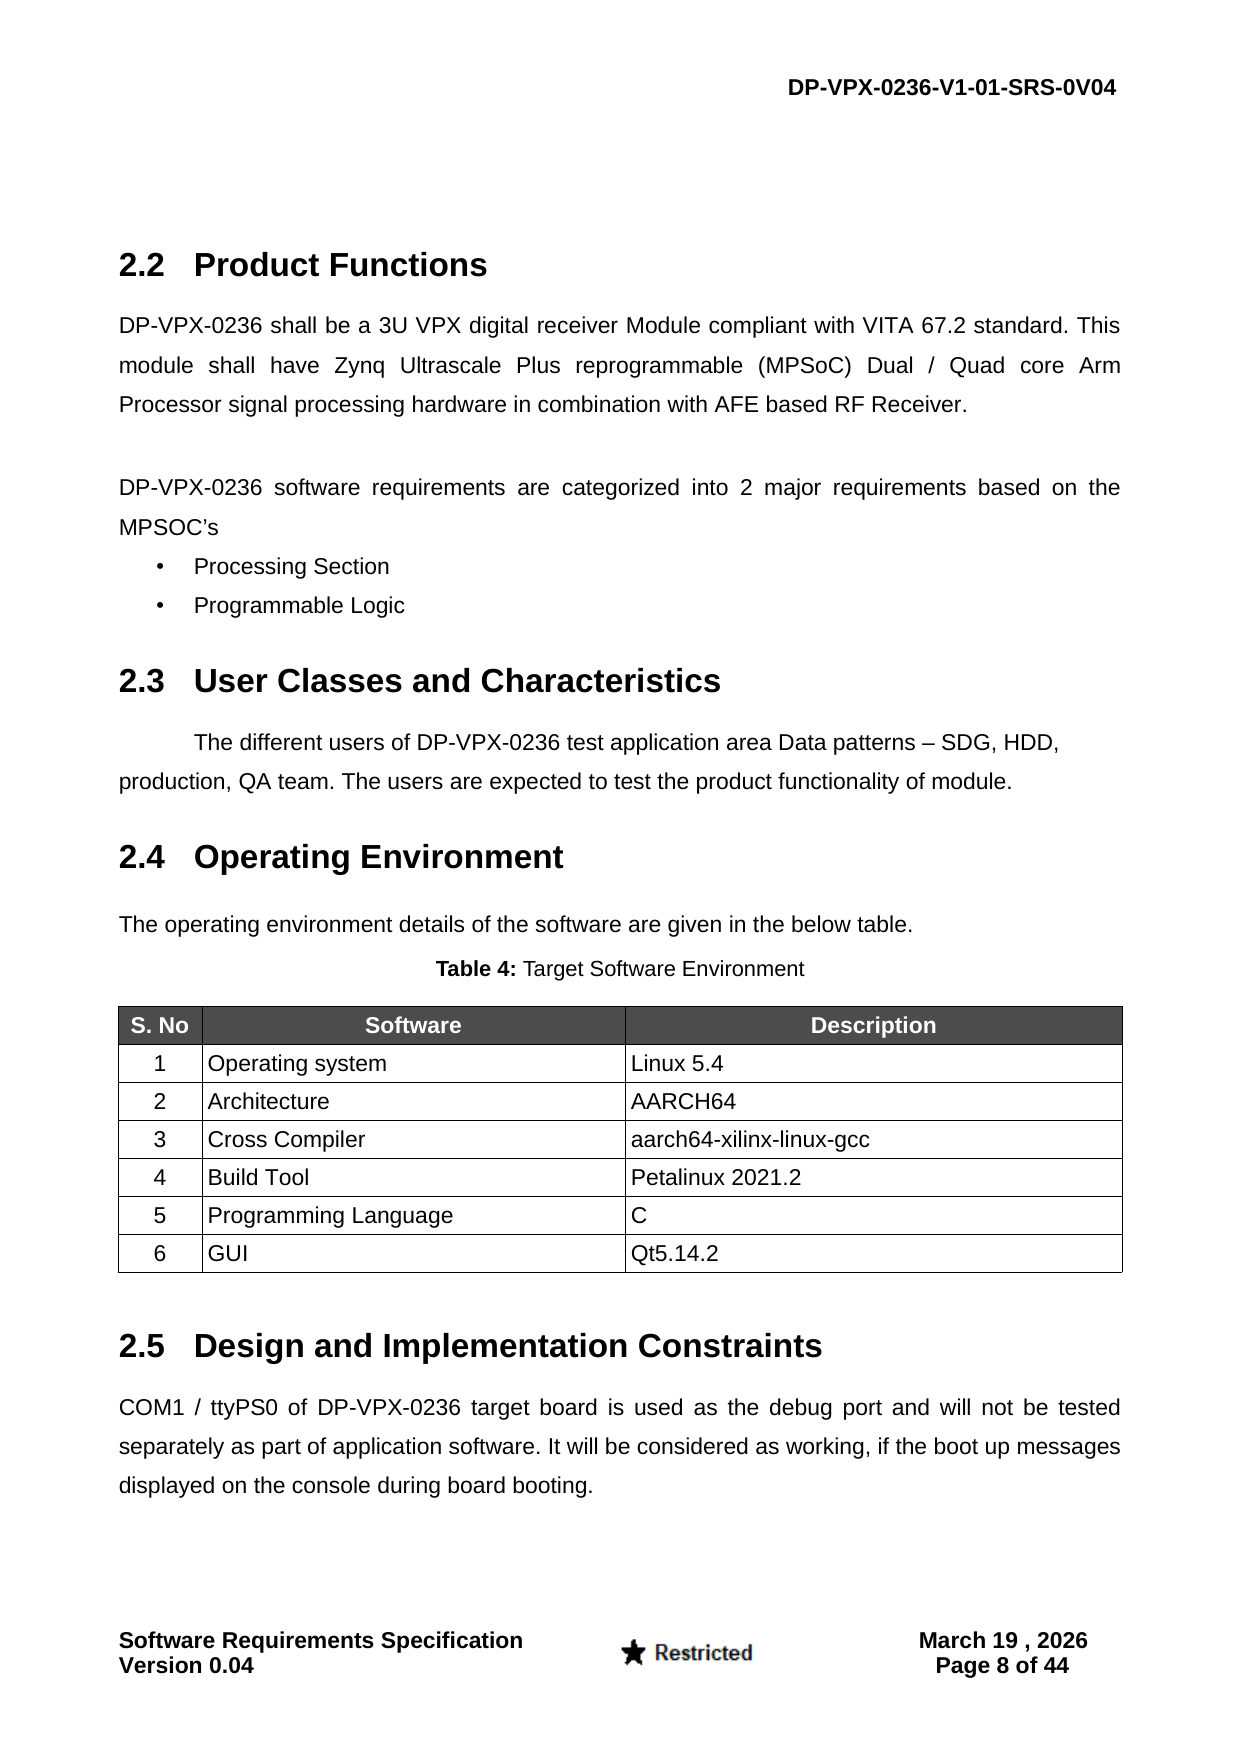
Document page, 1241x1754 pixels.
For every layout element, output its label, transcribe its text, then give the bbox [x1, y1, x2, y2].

table_cell C [626, 1197, 1122, 1234]
text production, QA team. The users are expected to test the product functionality of module. [118, 768, 1122, 794]
subtitle Operating Environment [118, 837, 1122, 875]
table_cell Operating system [203, 1045, 625, 1082]
table_cell 4 [119, 1159, 202, 1196]
list Programmable Logic [156, 592, 1122, 619]
table_cell Architecture [203, 1083, 625, 1120]
table_header Software [203, 1007, 625, 1044]
table_cell 6 [119, 1235, 202, 1272]
table_cell Petalinux 2021.2 [626, 1159, 1122, 1196]
table_header Description [626, 1007, 1122, 1044]
list Processing Section [156, 553, 1122, 579]
text DP-VPX-0236 shall be a 3U VPX digital receiver Module compliant with VITA 67.2 standard. This module shall have Zynq Ultrascale Plus reprogrammable (MPSoC) Dual / Quad core Arm Processor signal processing hardware in combination with AFE based RF Receiver. [118, 312, 1122, 418]
table_cell Cross Compiler [203, 1121, 625, 1158]
table_cell 5 [119, 1197, 202, 1234]
table_cell Build Tool [203, 1159, 625, 1196]
table_header S. No [119, 1007, 202, 1044]
table_cell aarch64-xilinx-linux-gcc [626, 1121, 1122, 1158]
table_cell AARCH64 [626, 1083, 1122, 1120]
text Table 4: Target Software Environment [118, 956, 1122, 981]
picture [611, 1630, 766, 1675]
table_cell 3 [119, 1121, 202, 1158]
text DP-VPX-0236 software requirements are categorized into 2 major requirements based on the MPSOC’s [118, 474, 1122, 540]
table_cell GUI [203, 1235, 625, 1272]
table_cell Linux 5.4 [626, 1045, 1122, 1082]
subtitle Product Functions [118, 245, 1122, 283]
text COM1 / ttyPS0 of DP-VPX-0236 target board is used as the debug port and will not be tested separately as part of application software. It will be considered as working, if the boot up messages displayed on the console during board booting. [118, 1393, 1122, 1499]
table_cell Qt5.14.2 [626, 1235, 1122, 1272]
table_cell 1 [119, 1045, 202, 1082]
subtitle Design and Implementation Constraints [118, 1326, 1122, 1364]
list The operating environment details of the software are given in the below table. [118, 911, 1122, 937]
table_cell 2 [119, 1083, 202, 1120]
subtitle User Classes and Characteristics [118, 661, 1122, 699]
text The different users of DP-VPX-0236 test application area Data patterns – SDG, HDD, [118, 729, 1122, 755]
table_cell Programming Language [203, 1197, 625, 1234]
